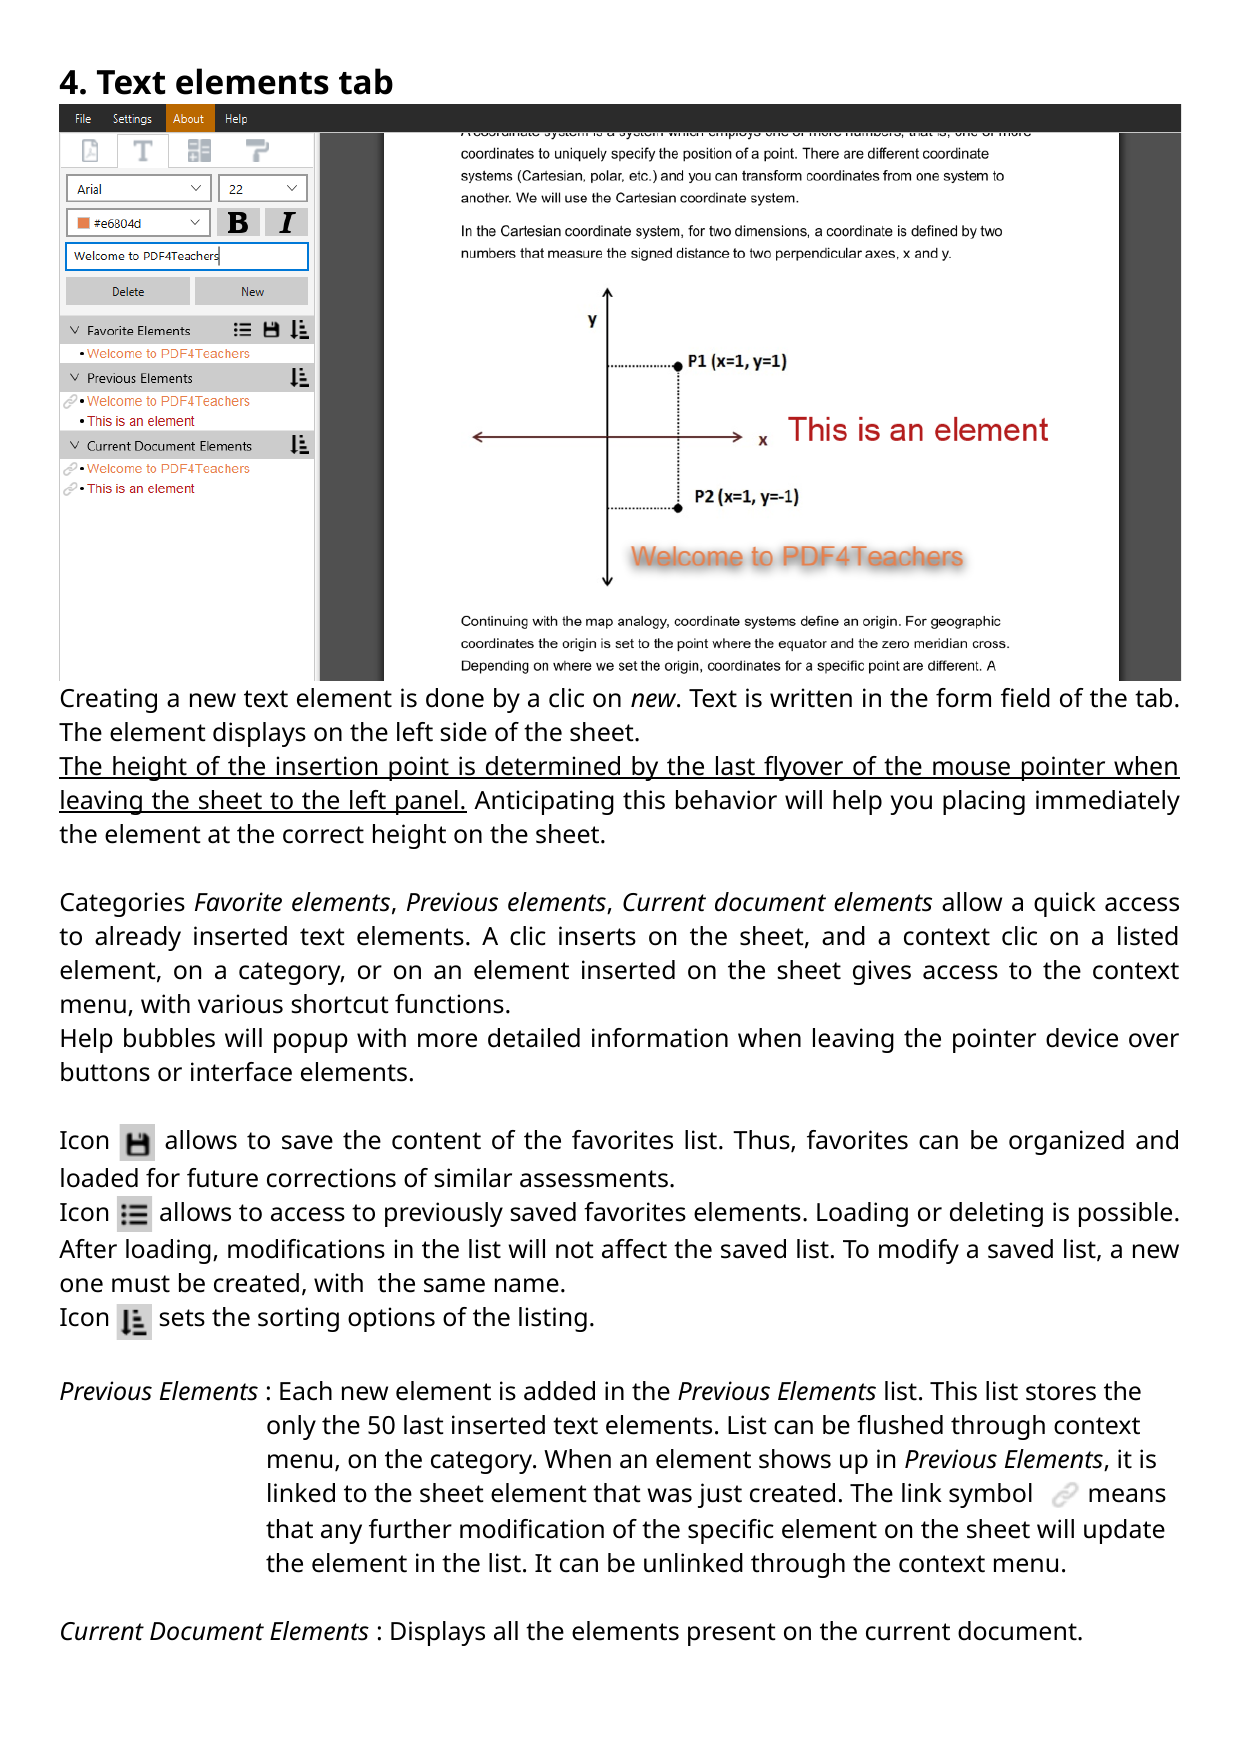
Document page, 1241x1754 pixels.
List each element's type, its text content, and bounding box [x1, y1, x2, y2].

text Icon allows to access to previously saved favorites elements. Loading or deleting is possible. After loading, modifications in the list will not affect the saved list. To modify a saved list, a new one must be created, with the same name. [59, 1194, 1181, 1299]
picture [116, 1304, 152, 1340]
picture [119, 1124, 155, 1161]
text The height of the insertion point is determined by the last flyover of the mouse pointer when leaving the sheet to the left panel. Anticipating this behavior will help you placing immediately the element at the correct height on the sheet. [59, 748, 1181, 851]
picture [59, 104, 1182, 681]
text Categories Favorite elements, Previous elements, Current document elements allow a quick access to already inserted text elements. A clic inserts on the sheet, and a context clic on a listed element, on a category, or on an element inserted on the sheet gives access to the context menu, with various shortcut functions. [59, 884, 1181, 1021]
text Icon sets the sorting options of the listing. [59, 1299, 1181, 1339]
text Previous Elements : Each new element is added in the Previous Elements list. This list stores the only the 50 last inserted text elements. List can be flushed through context menu, on the category. When an element shows up in Previous Elements, it is linked to the sheet element that was just created. The link symbol means that any further modification of the specific element on the sheet will update the element in the list. It can be unlinked through the context menu. [59, 1373, 1181, 1580]
text Creating a new text element is done by a clic on new. Text is written in the form field of the tab. The element displays on the left side of the sheet. [59, 681, 1181, 748]
picture [116, 1196, 153, 1232]
picture [1046, 1478, 1082, 1512]
text Icon allows to save the content of the favorites list. Thus, favorites can be organized and loaded for future corrections of similar assessments. [59, 1123, 1181, 1194]
text 4. Text elements tab [59, 59, 1181, 104]
text Current Document Elements : Displays all the elements present on the current document. [59, 1614, 1181, 1648]
text Help bubbles will popup with more detailed information when leaving the pointer device over buttons or interface elements. [59, 1021, 1181, 1089]
